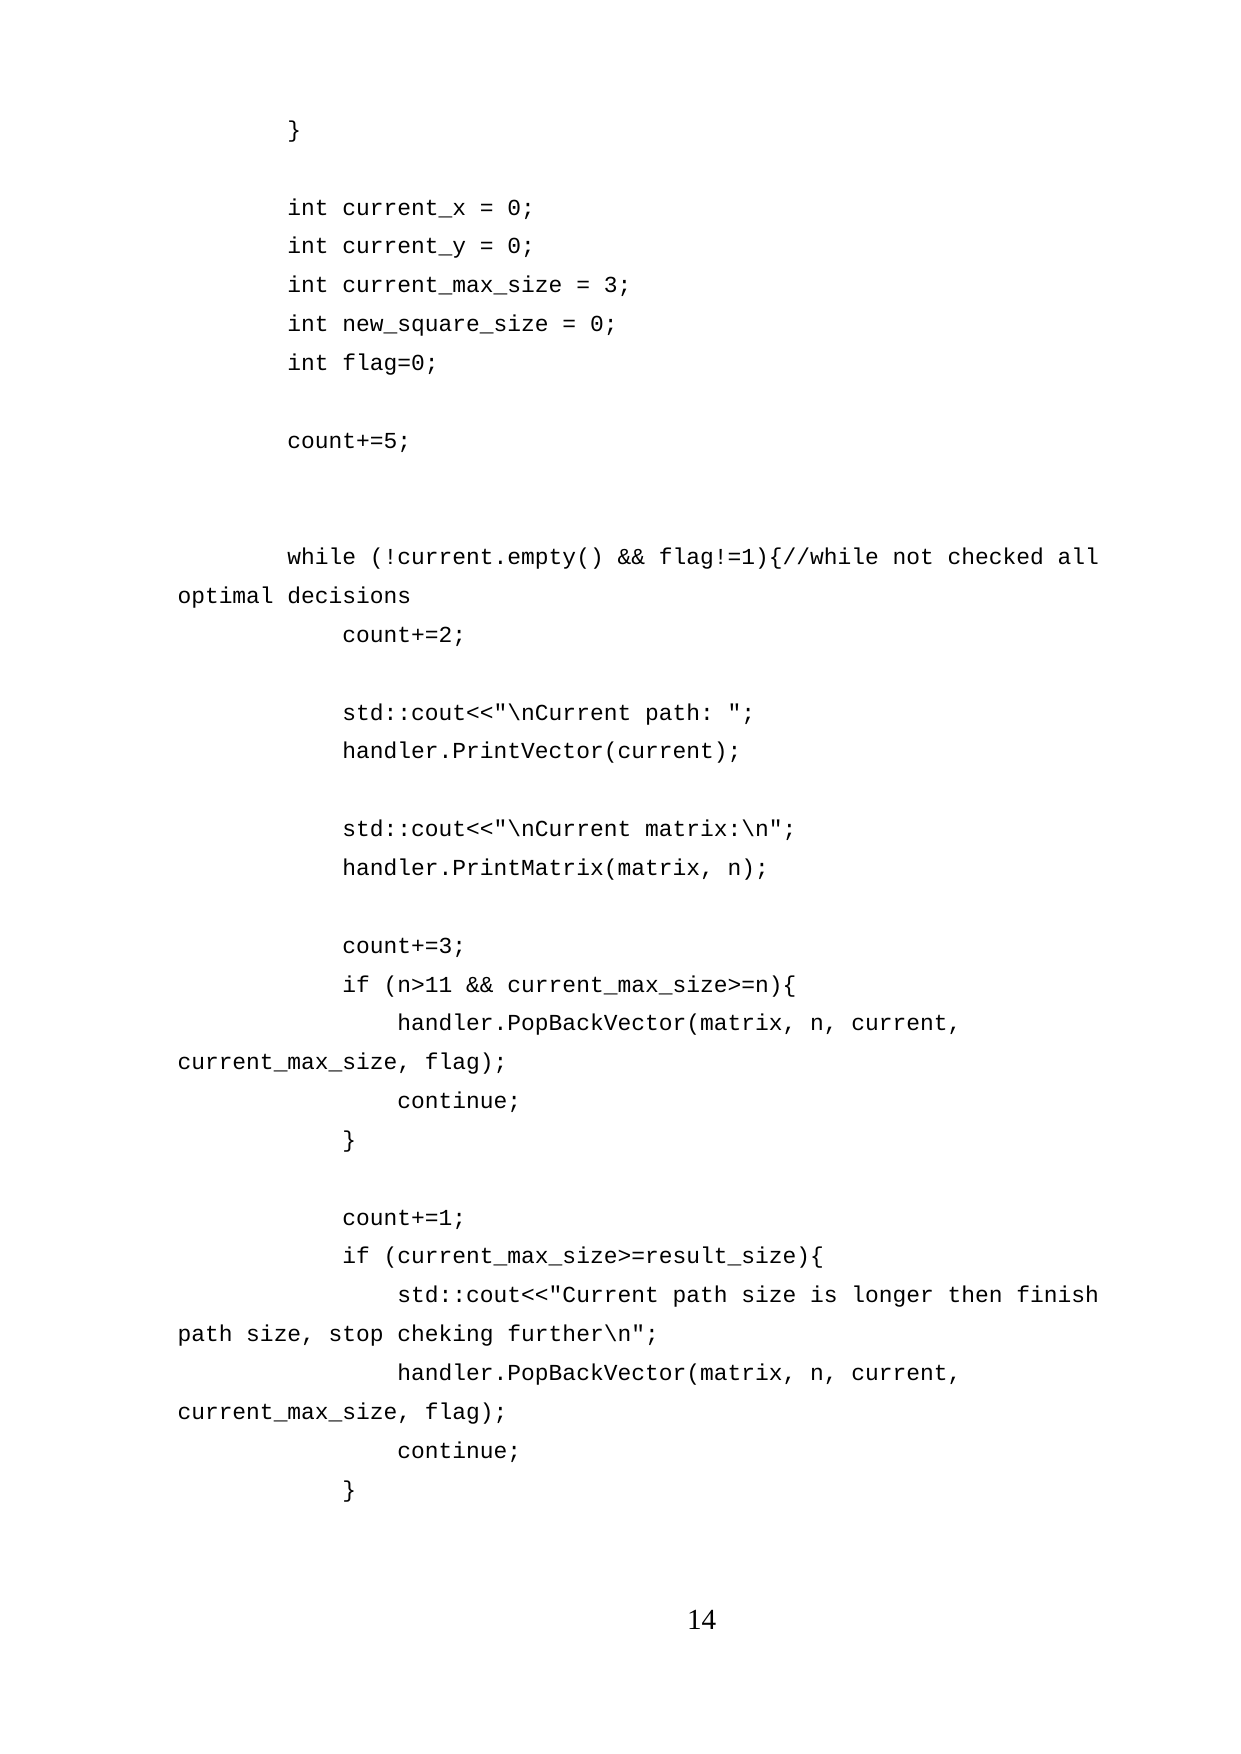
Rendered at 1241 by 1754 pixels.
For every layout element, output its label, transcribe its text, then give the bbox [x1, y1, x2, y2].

text if (n>11 && current_max_size>=n){ [177, 973, 1152, 999]
text handler.PrintVector(current); [177, 740, 1152, 766]
text } [177, 1478, 1152, 1504]
text handler.PopBackVector(matrix, n, current, current_max_size, flag); [177, 1361, 1152, 1426]
text std::cout<<"Current path size is longer then finish path size, stop cheking further\n"; [177, 1284, 1152, 1348]
text count+=3; [177, 934, 1152, 960]
text int flag=0; [177, 351, 1152, 377]
text continue; [177, 1439, 1152, 1465]
text count+=2; [177, 623, 1152, 649]
text std::cout<<"\nCurrent path: "; [177, 701, 1152, 727]
text int current_y = 0; [177, 235, 1152, 261]
text count+=1; [177, 1206, 1152, 1232]
text if (current_max_size>=result_size){ [177, 1245, 1152, 1271]
text int current_x = 0; [177, 196, 1152, 222]
text int current_max_size = 3; [177, 273, 1152, 299]
text while (!current.empty() && flag!=1){//while not checked all optimal decisions [177, 546, 1152, 610]
text handler.PrintMatrix(matrix, n); [177, 856, 1152, 882]
text std::cout<<"\nCurrent matrix:\n"; [177, 817, 1152, 843]
text handler.PopBackVector(matrix, n, current, current_max_size, flag); [177, 1012, 1152, 1077]
text } [177, 1128, 1152, 1154]
text continue; [177, 1089, 1152, 1115]
text } [177, 118, 1152, 144]
text int new_square_size = 0; [177, 312, 1152, 338]
text count+=5; [177, 429, 1152, 455]
